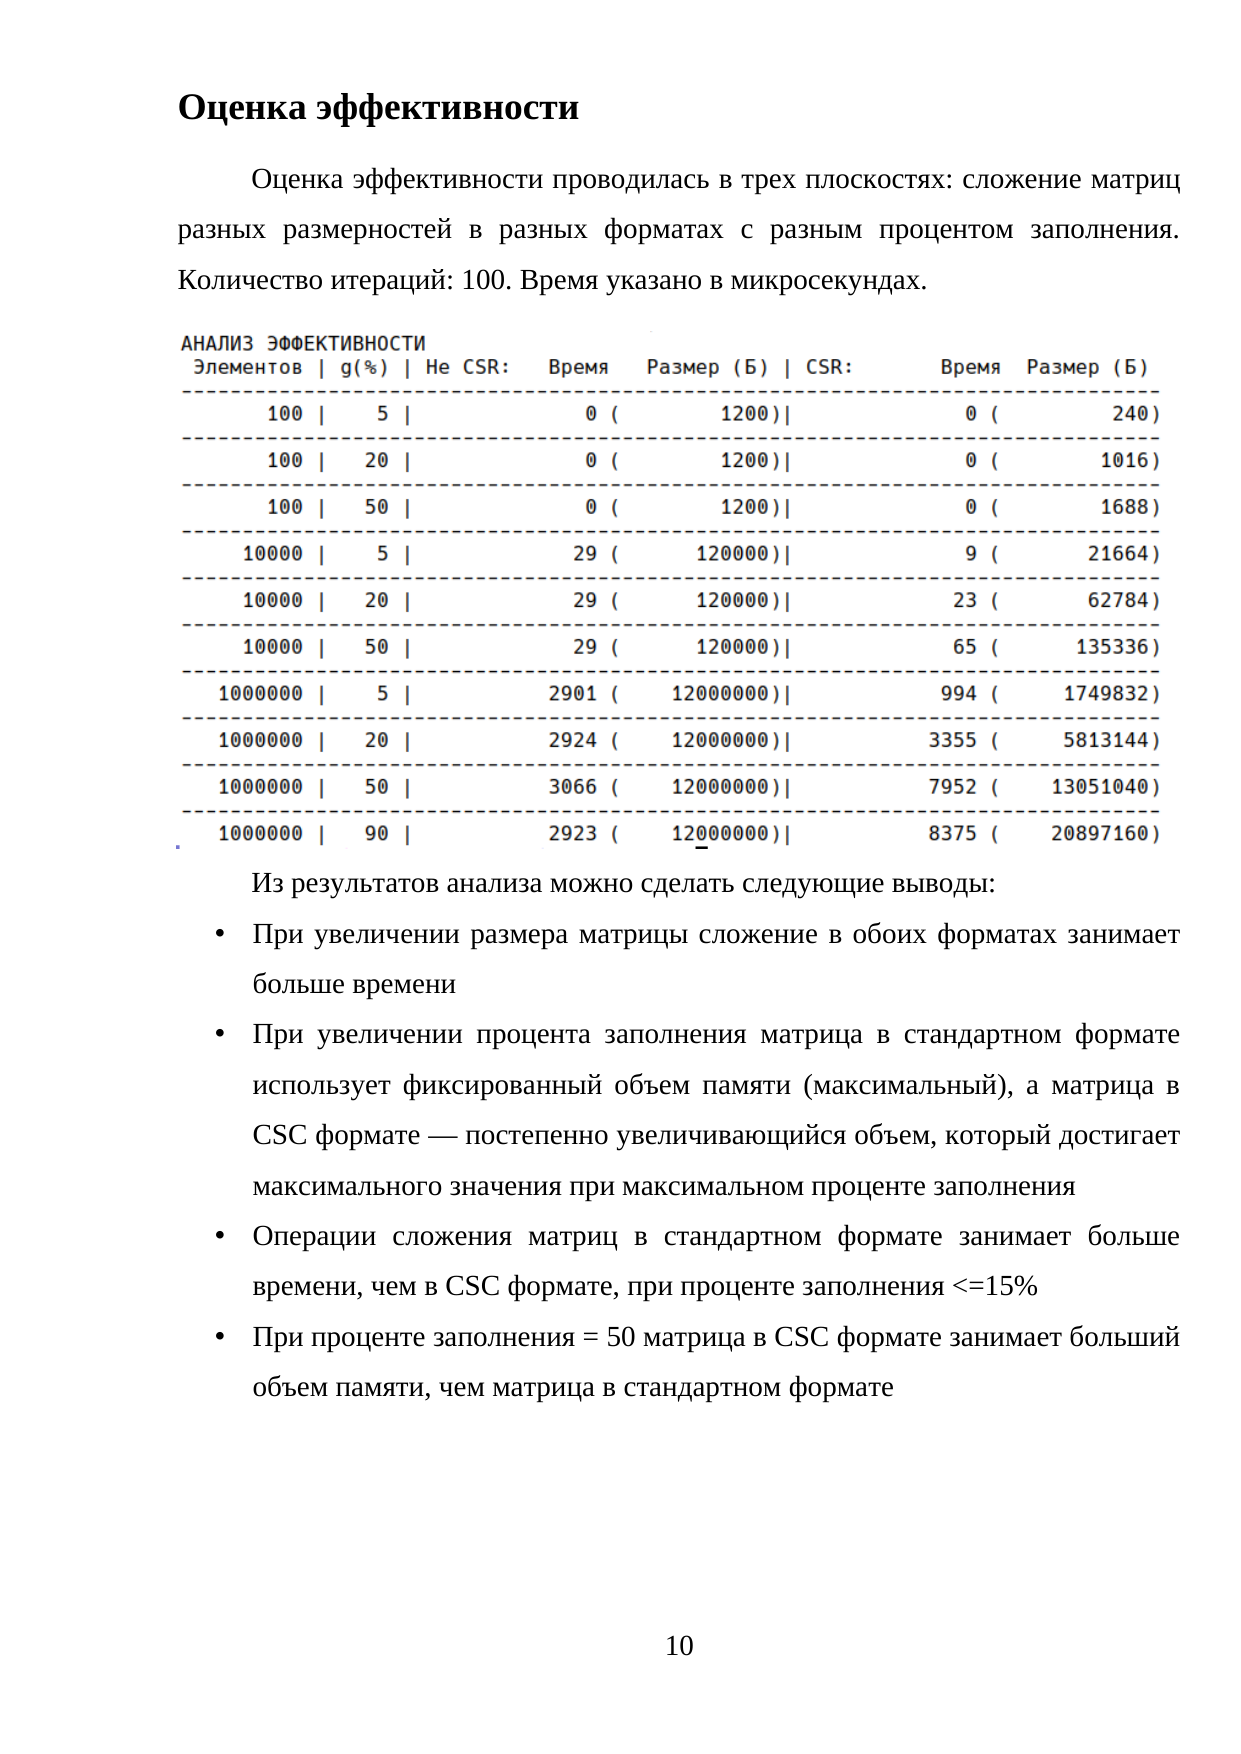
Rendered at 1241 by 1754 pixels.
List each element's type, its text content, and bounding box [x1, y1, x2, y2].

text Из результатов анализа можно сделать следующие выводы: [177, 866, 1181, 899]
text Оценка эффективности проводилась в трех плоскостях: сложение матриц разных размерностей в разных форматах с разным процентом заполнения. Количество итераций: 100. Время указано в микросекундах. [177, 161, 1181, 295]
list При увеличении процента заполнения матрица в стандартном формате использует фиксированный объем памяти (максимальный), а матрица в CSC формате — постепенно увеличивающийся объем, который достигает максимального значения при максимальном проценте заполнения [215, 1017, 1181, 1201]
list При увеличении размера матрицы сложение в обоих форматах занимает больше времени [215, 916, 1181, 1000]
list Операции сложения матриц в стандартном формате занимает больше времени, чем в CSC формате, при проценте заполнения <=15% [215, 1218, 1181, 1302]
list При проценте заполнения = 50 матрица в CSC формате занимает больший объем памяти, чем матрица в стандартном формате [215, 1319, 1181, 1403]
picture [176, 331, 1181, 849]
subtitle Оценка эффективности [177, 84, 1181, 127]
